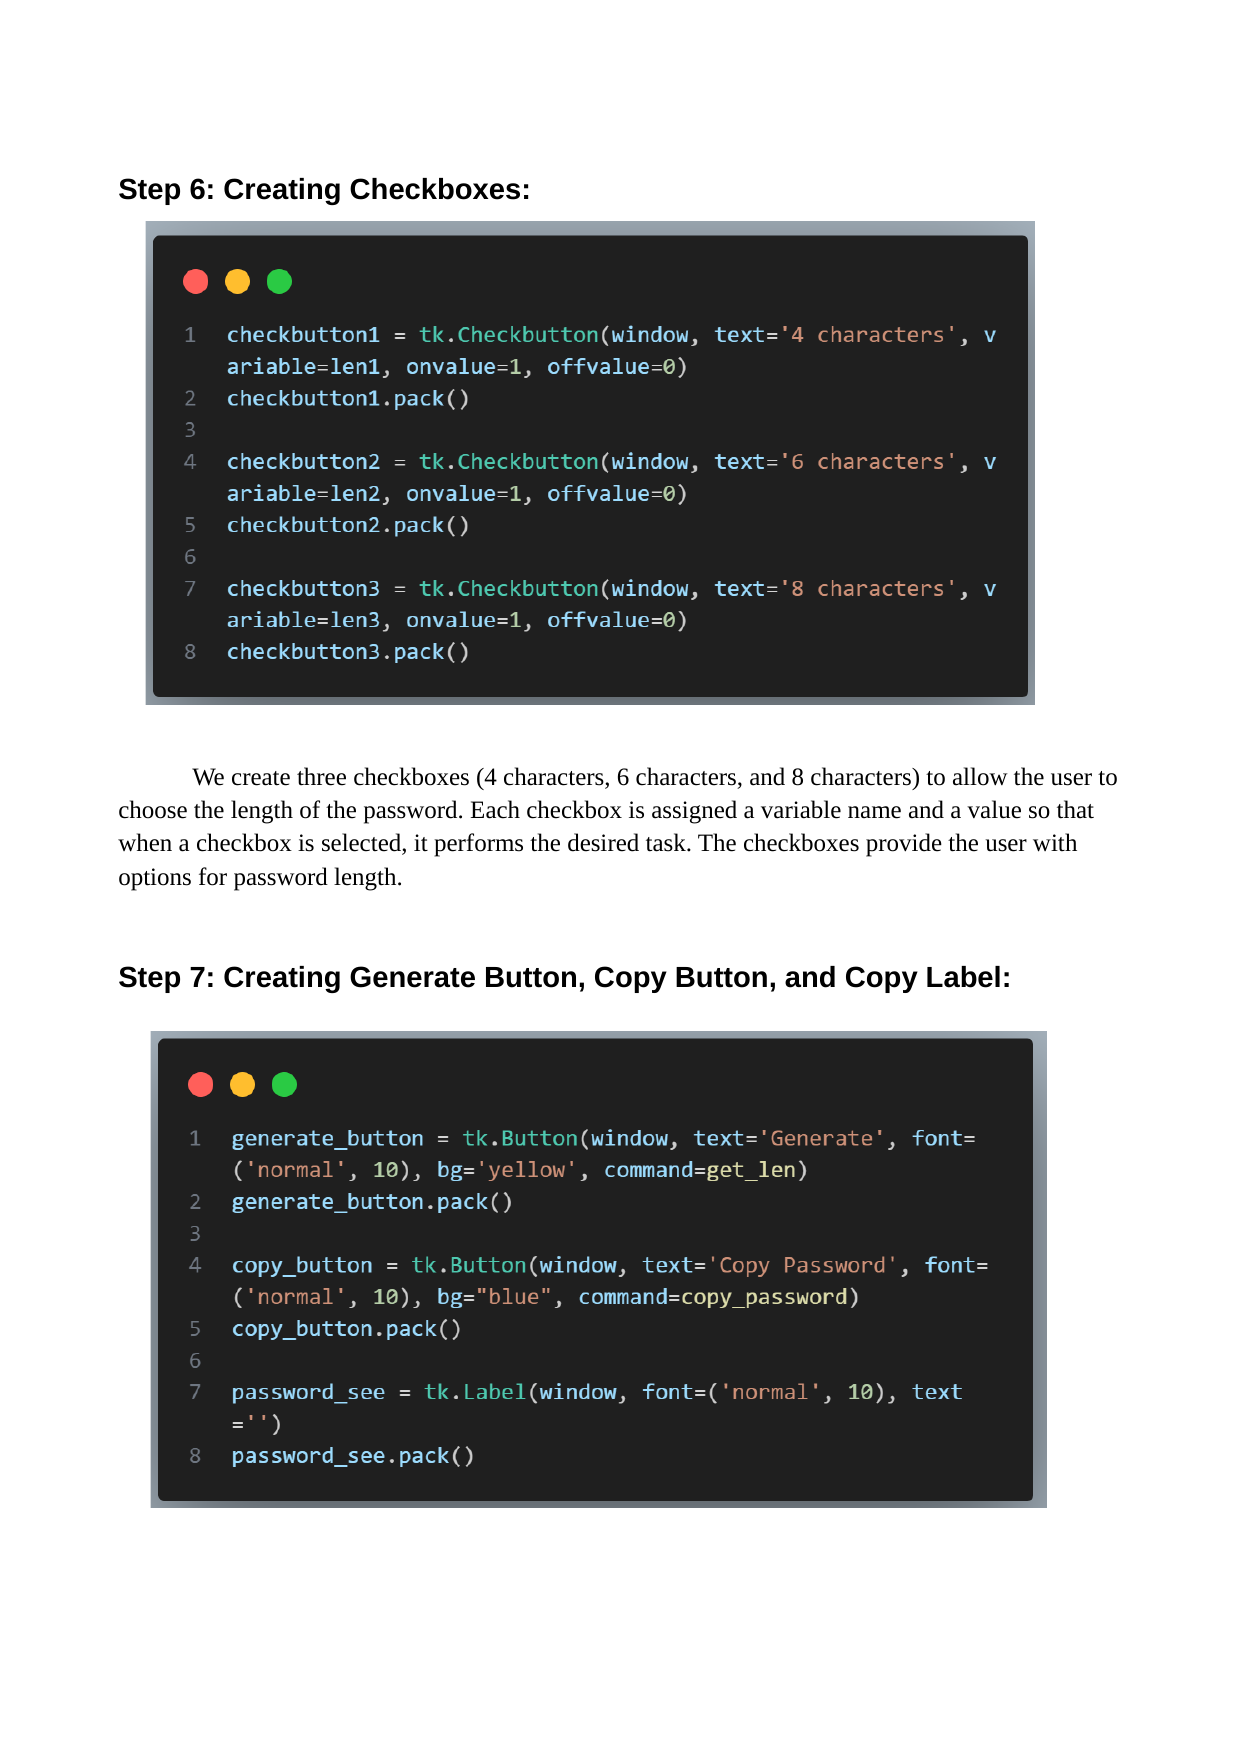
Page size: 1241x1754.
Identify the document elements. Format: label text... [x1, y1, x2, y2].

picture [145, 221, 1035, 705]
picture [150, 1031, 1047, 1508]
text We create three checkboxes (4 characters, 6 characters, and 8 characters) to allow the user to choose the length of the password. Each checkbox is assigned a variable name and a value so that when a checkbox is selected, it performs the desired task. The checkboxes provide the user with options for password length. [118, 762, 1122, 890]
subtitle Step 6: Creating Checkboxes: [118, 172, 1122, 205]
subtitle Step 7: Creating Generate Button, Copy Button, and Copy Label: [118, 960, 1122, 993]
